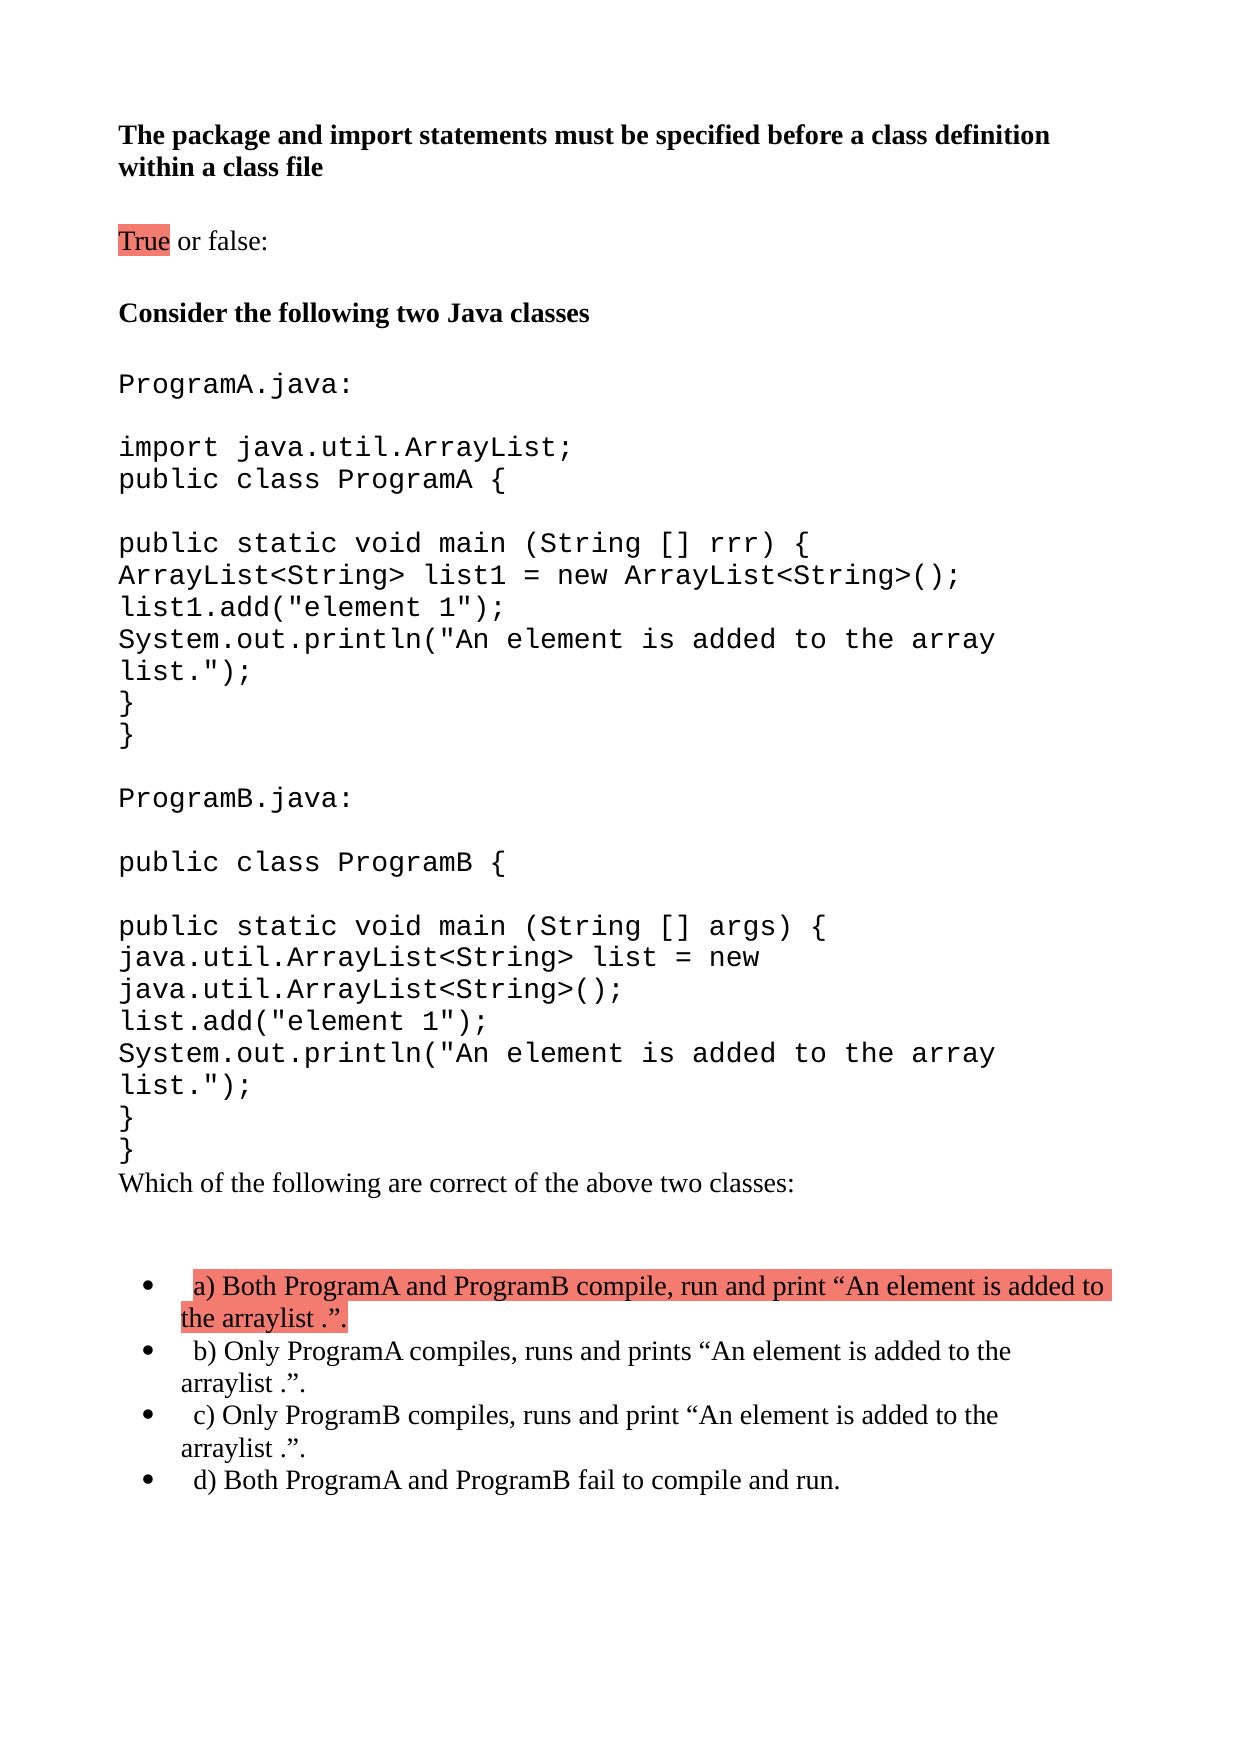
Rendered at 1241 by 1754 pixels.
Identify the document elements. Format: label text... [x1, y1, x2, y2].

text Consider the following two Java classes [118, 297, 1122, 329]
text java.util.ArrayList<String> list = new java.util.ArrayList<String>(); [118, 943, 1122, 1007]
list b) Only ProgramA compiles, runs and prints “An element is added to the arraylist .”. [143, 1333, 1122, 1398]
text Which of the following are correct of the above two classes: [118, 1166, 1122, 1199]
text } [118, 1103, 1122, 1134]
text list.add("element 1"); [118, 1007, 1122, 1039]
text import java.util.ArrayList; [118, 433, 1122, 465]
text list1.add("element 1"); [118, 593, 1122, 624]
text public class ProgramA { [118, 465, 1122, 497]
text public static void main (String [] args) { [118, 911, 1122, 943]
text public static void main (String [] rrr) { [118, 529, 1122, 561]
list d) Both ProgramA and ProgramB fail to compile and run. [143, 1463, 1122, 1496]
text ProgramA.java: [118, 369, 1122, 401]
text The package and import statements must be specified before a class definition within a class file [118, 118, 1122, 183]
text } [118, 720, 1122, 752]
list c) Only ProgramB compiles, runs and print “An element is added to the arraylist .”. [143, 1398, 1122, 1463]
text System.out.println("An element is added to the array list."); [118, 1039, 1122, 1103]
text ArrayList<String> list1 = new ArrayList<String>(); [118, 561, 1122, 593]
text True or false: [118, 223, 1122, 256]
text } [118, 688, 1122, 720]
text ProgramB.java: [118, 784, 1122, 816]
text } [118, 1134, 1122, 1166]
text System.out.println("An element is added to the array list."); [118, 624, 1122, 688]
text public class ProgramB { [118, 848, 1122, 879]
list a) Both ProgramA and ProgramB compile, run and print “An element is added to the arraylist .”. [143, 1269, 1122, 1333]
